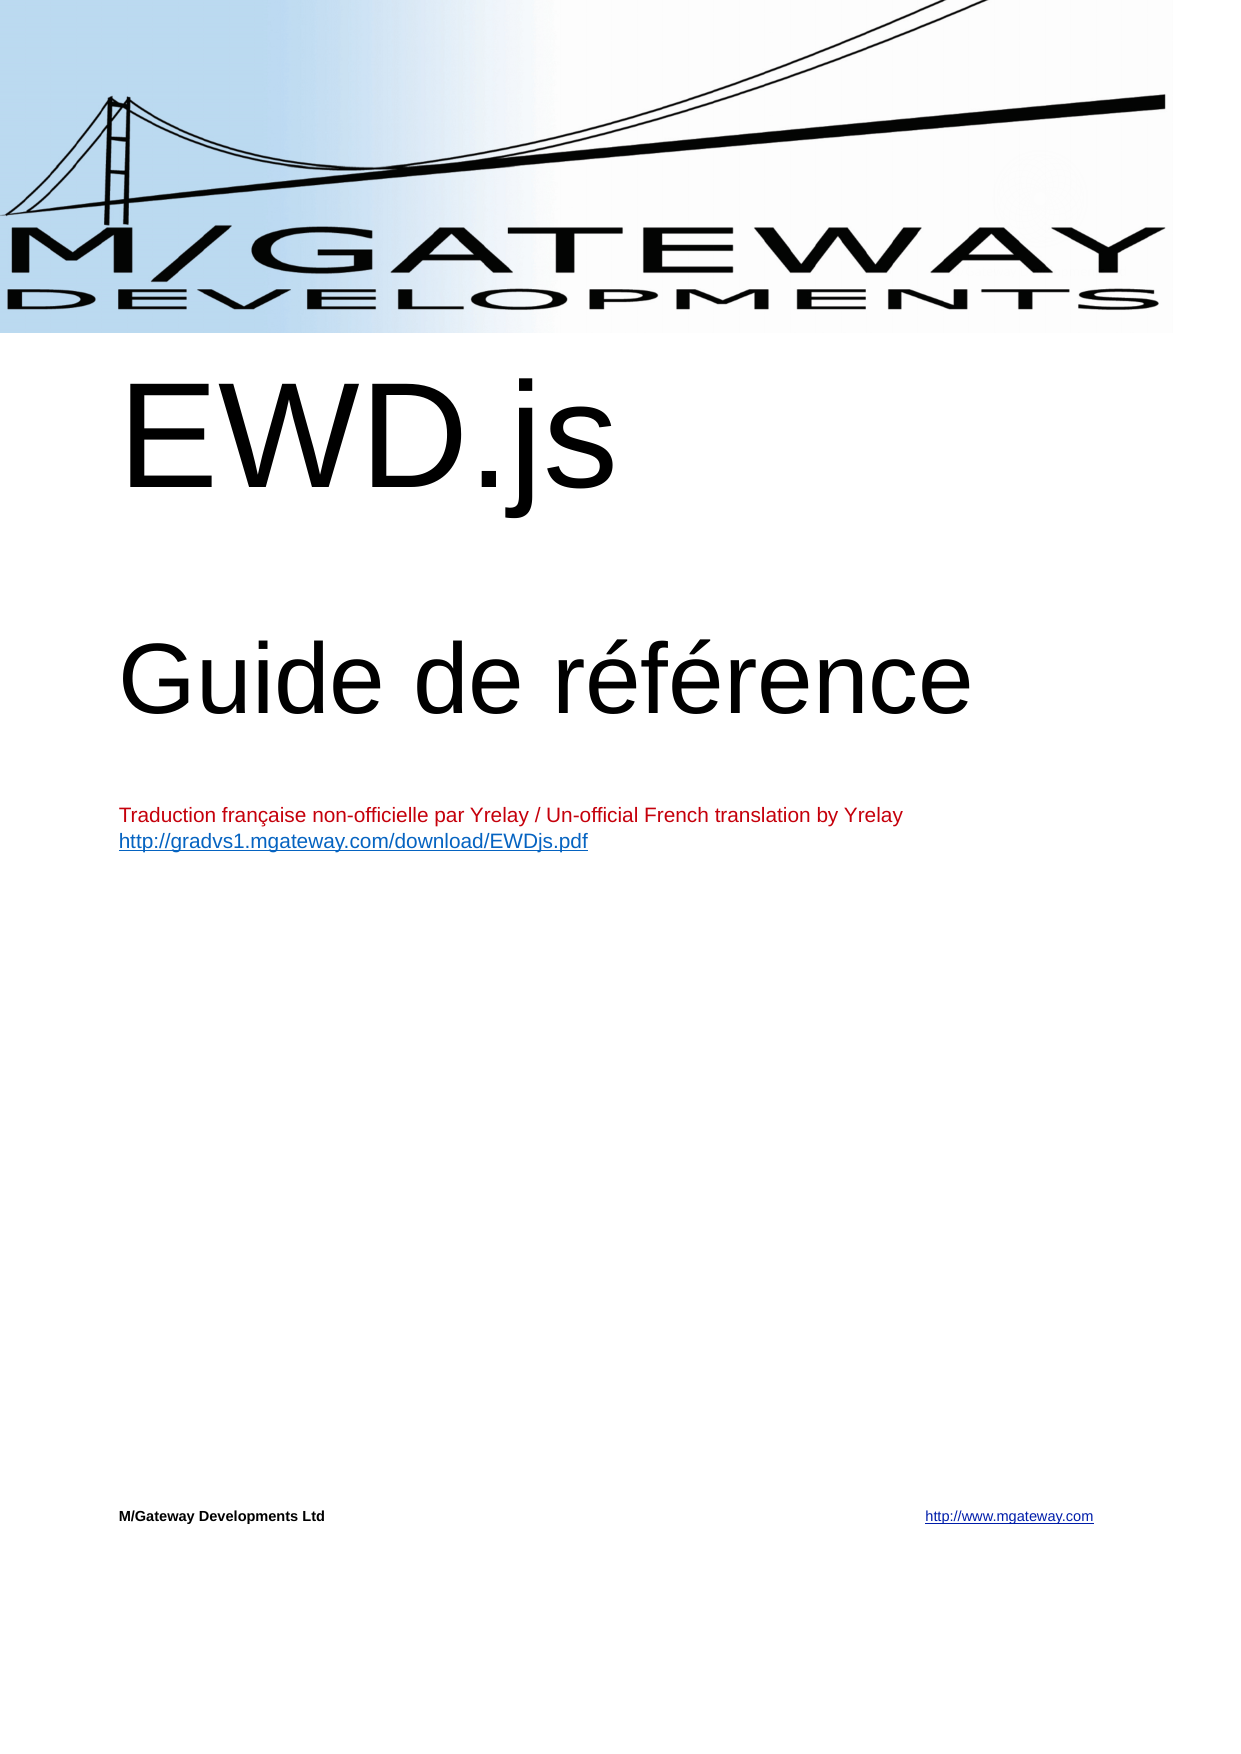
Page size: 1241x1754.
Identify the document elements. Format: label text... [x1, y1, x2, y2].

text Guide de référence [118, 620, 1093, 735]
text Traduction française non-officielle par Yrelay / Un-official French translation by Yrelay [118, 803, 1093, 827]
text http://gradvs1.mgateway.com/download/EWDjs.pdf [118, 829, 1093, 853]
picture [0, 0, 1173, 333]
text M/Gateway Developments Ltd http://www.mgateway.com [118, 1508, 1093, 1525]
text EWD.js [118, 333, 1093, 519]
